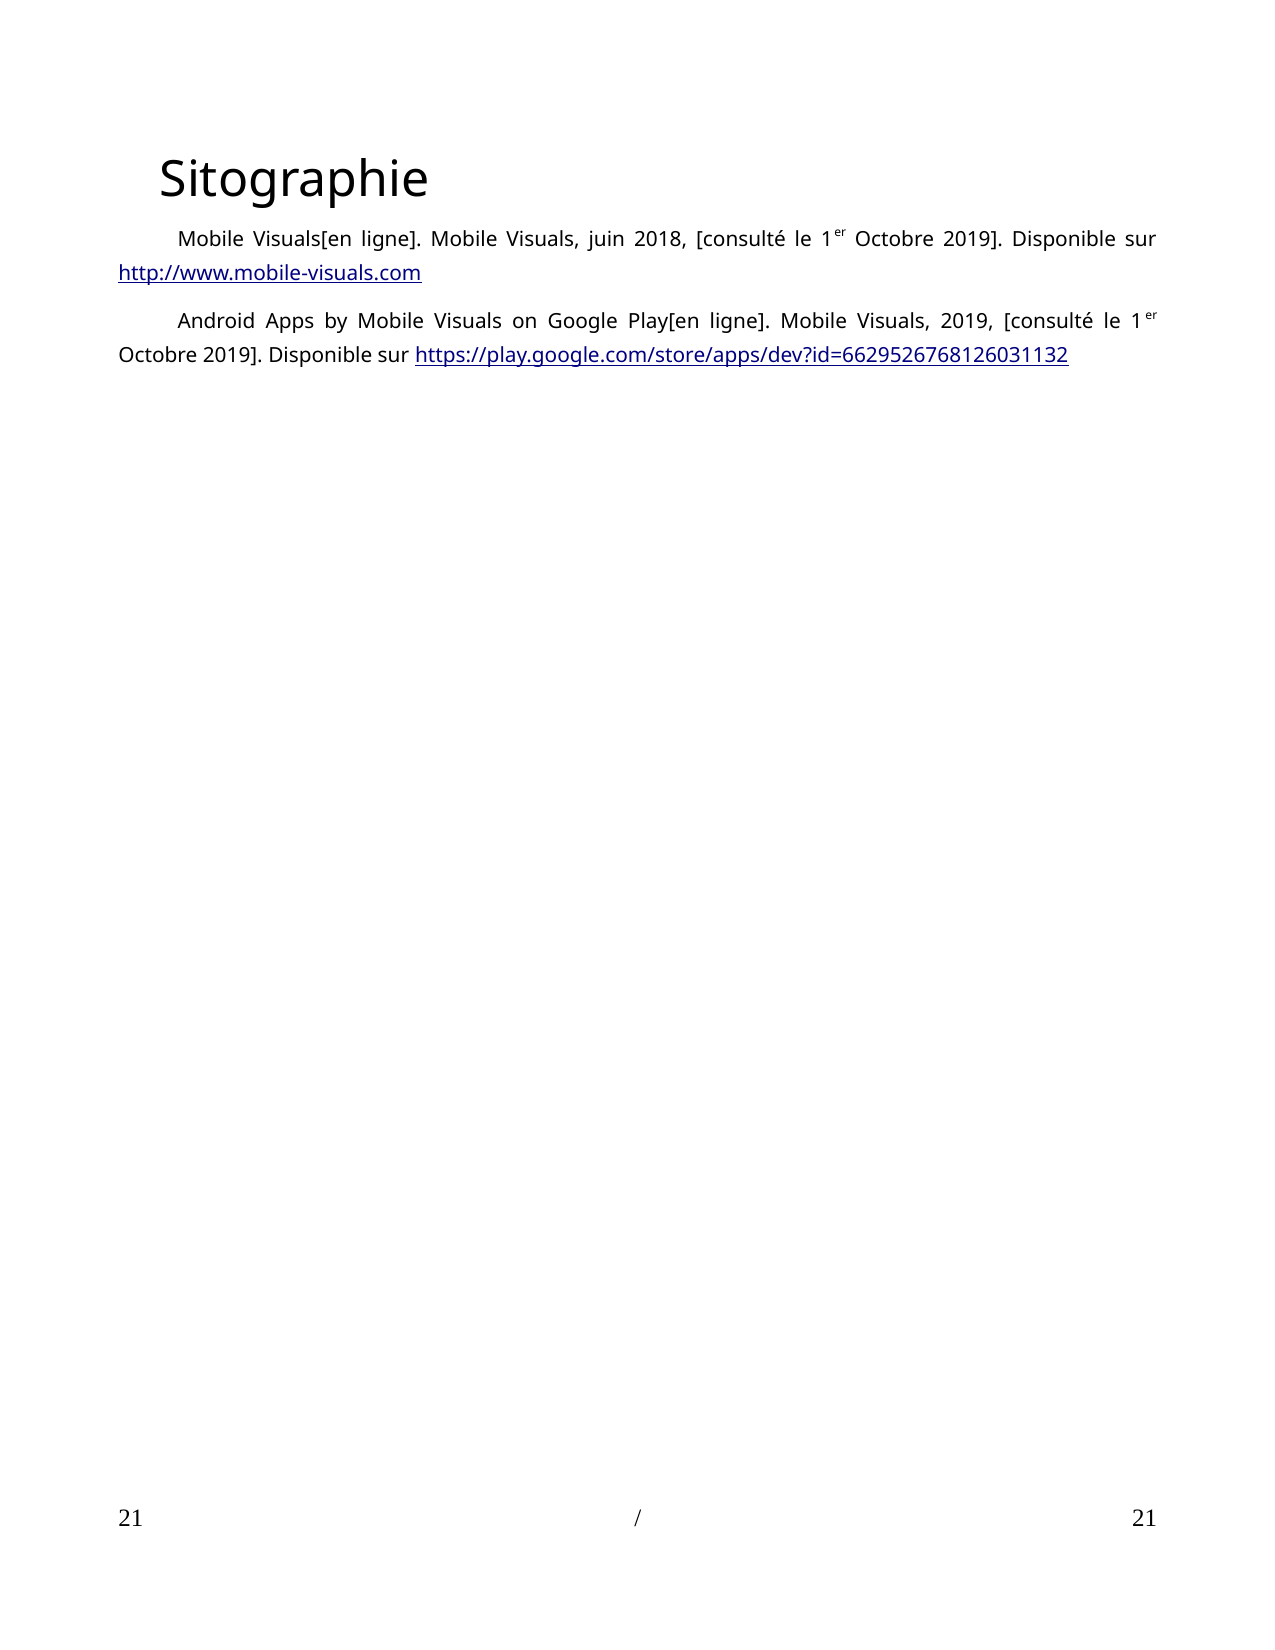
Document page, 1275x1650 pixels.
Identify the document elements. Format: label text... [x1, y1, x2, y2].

text Mobile Visuals[en ligne]. Mobile Visuals, juin 2018, [consulté le 1er Octobre 2019]. Disponible sur http://www.mobile-visuals.com [118, 224, 1157, 286]
subtitle Sitographie [159, 143, 1157, 211]
text Android Apps by Mobile Visuals on Google Play[en ligne]. Mobile Visuals, 2019, [consulté le 1er Octobre 2019]. Disponible sur https://play.google.com/store/apps/dev?id=6629526768126031132 [118, 306, 1157, 369]
